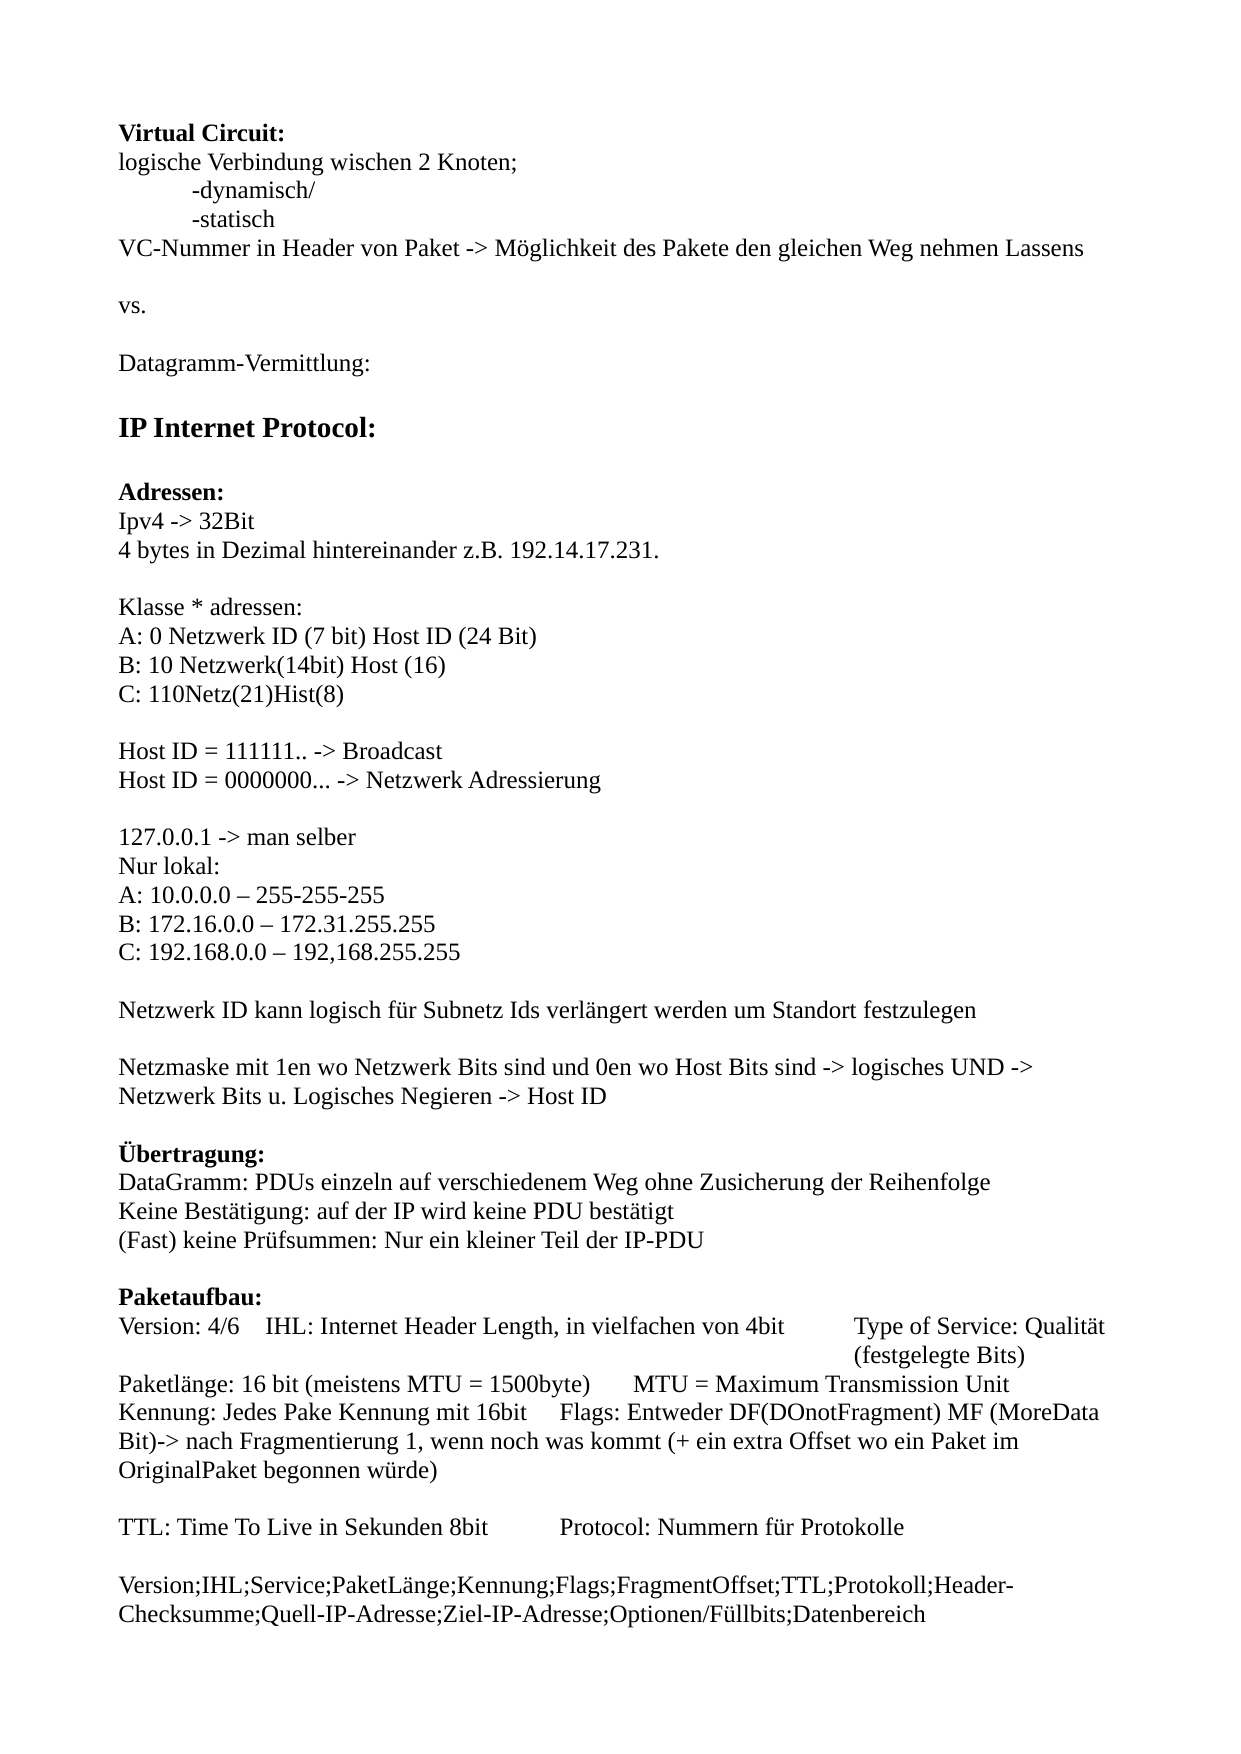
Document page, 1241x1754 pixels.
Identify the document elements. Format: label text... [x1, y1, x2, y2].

text Version;IHL;Service;PaketLänge;Kennung;Flags;FragmentOffset;TTL;Protokoll;Header-Checksumme;Quell-IP-Adresse;Ziel-IP-Adresse;Optionen/Füllbits;Datenbereich [118, 1570, 1122, 1627]
text Keine Bestätigung: auf der IP wird keine PDU bestätigt (Fast) keine Prüfsummen: Nur ein kleiner Teil der IP-PDU [118, 1196, 1122, 1254]
text vs. [118, 291, 1122, 319]
text Kennung: Jedes Pake Kennung mit 16bit Flags: Entweder DF(DOnotFragment) MF (MoreData Bit)-> nach Fragmentierung 1, wenn noch was kommt (+ ein extra Offset wo ein Paket im OriginalPaket begonnen würde) [118, 1397, 1122, 1484]
text VC-Nummer in Header von Paket -> Möglichkeit des Pakete den gleichen Weg nehmen Lassens [118, 233, 1122, 262]
text DataGramm: PDUs einzeln auf verschiedenem Weg ohne Zusicherung der Reihenfolge [118, 1167, 1122, 1196]
text Klasse * adressen: [118, 592, 1122, 621]
text Datagramm-Vermittlung: [118, 348, 1122, 377]
text C: 192.168.0.0 – 192,168.255.255 [118, 937, 1122, 966]
text Netzwerk ID kann logisch für Subnetz Ids verlängert werden um Standort festzulegen [118, 995, 1122, 1024]
text logische Verbindung wischen 2 Knoten; [118, 147, 1122, 176]
text C: 110Netz(21)Hist(8) [118, 679, 1122, 707]
text Nur lokal: [118, 851, 1122, 880]
text TTL: Time To Live in Sekunden 8bit Protocol: Nummern für Protokolle [118, 1512, 1122, 1541]
text Übertragung: [118, 1139, 1122, 1167]
text B: 10 Netzwerk(14bit) Host (16) [118, 650, 1122, 679]
text A: 0 Netzwerk ID (7 bit) Host ID (24 Bit) [118, 621, 1122, 650]
text -dynamisch/ [118, 176, 1122, 204]
text Paketaufbau: [118, 1282, 1122, 1311]
text -statisch [118, 204, 1122, 233]
text (festgelegte Bits) [118, 1340, 1122, 1369]
text Adressen: Ipv4 -> 32Bit [118, 477, 1122, 535]
text Netzmaske mit 1en wo Netzwerk Bits sind und 0en wo Host Bits sind -> logisches UND -> Netzwerk Bits u. Logisches Negieren -> Host ID [118, 1052, 1122, 1110]
text 127.0.0.1 -> man selber [118, 822, 1122, 851]
text A: 10.0.0.0 – 255-255-255 [118, 880, 1122, 909]
text Host ID = 111111.. -> Broadcast Host ID = 0000000... -> Netzwerk Adressierung [118, 736, 1122, 794]
text B: 172.16.0.0 – 172.31.255.255 [118, 909, 1122, 937]
text Version: 4/6 IHL: Internet Header Length, in vielfachen von 4bit Type of Service: Qualität [118, 1311, 1122, 1340]
text Virtual Circuit: [118, 118, 1122, 147]
text 4 bytes in Dezimal hintereinander z.B. 192.14.17.231. [118, 535, 1122, 564]
text Paketlänge: 16 bit (meistens MTU = 1500byte) MTU = Maximum Transmission Unit [118, 1369, 1122, 1397]
text IP Internet Protocol: [118, 410, 1122, 444]
